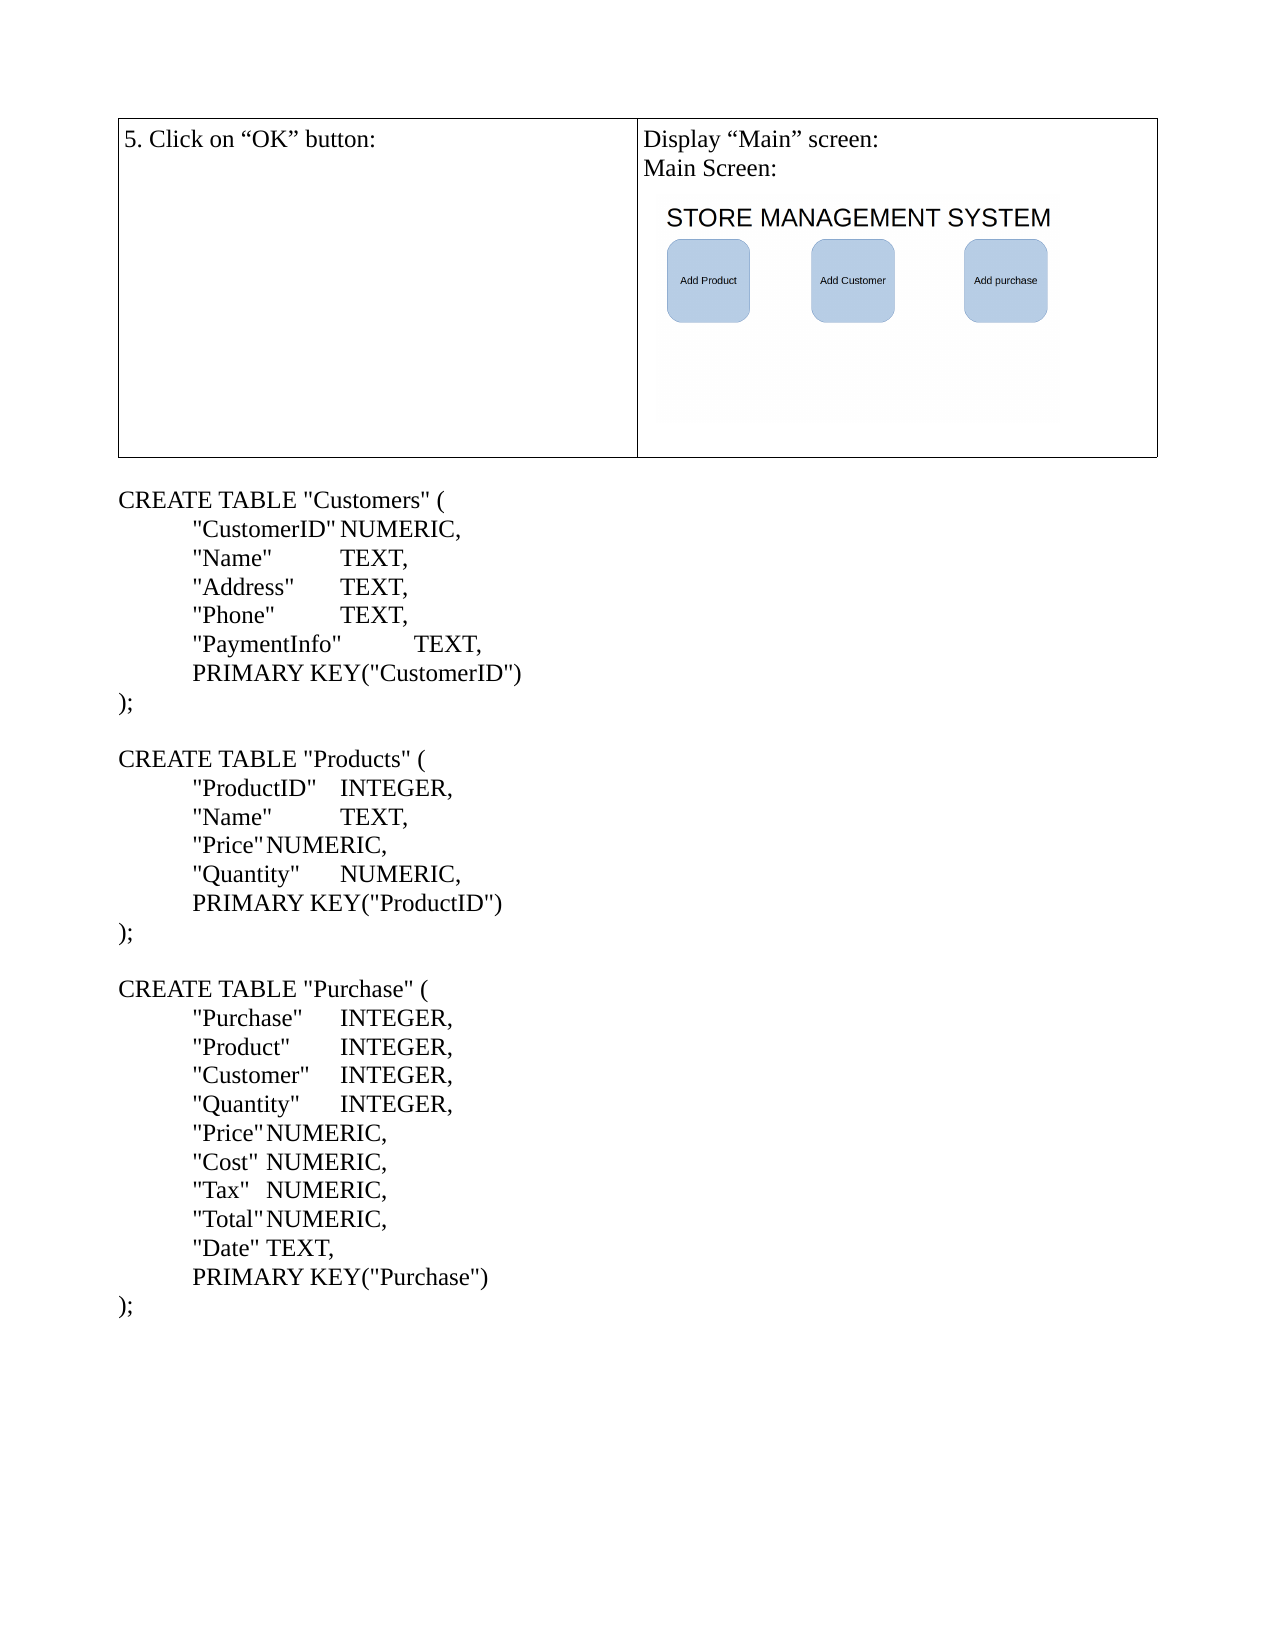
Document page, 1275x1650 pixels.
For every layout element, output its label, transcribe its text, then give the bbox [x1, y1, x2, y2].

text "PaymentInfo" TEXT, [118, 629, 1157, 658]
text "Name" TEXT, [118, 802, 1157, 831]
text CREATE TABLE "Products" ( [118, 744, 1157, 773]
text "ProductID" INTEGER, [118, 773, 1157, 802]
text "Cost" NUMERIC, [118, 1147, 1157, 1176]
text "Product" INTEGER, [118, 1032, 1157, 1061]
text "Total" NUMERIC, [118, 1204, 1157, 1233]
text "Customer" INTEGER, [118, 1061, 1157, 1089]
text CREATE TABLE "Purchase" ( [118, 974, 1157, 1003]
text "Tax" NUMERIC, [118, 1176, 1157, 1204]
table_cell 5. Click on “OK” button: [119, 119, 637, 457]
text "Quantity" NUMERIC, [118, 859, 1157, 888]
text "Purchase" INTEGER, [118, 1003, 1157, 1032]
text ); [118, 1291, 1157, 1319]
text PRIMARY KEY("Purchase") [118, 1262, 1157, 1291]
text PRIMARY KEY("ProductID") [118, 888, 1157, 917]
picture [656, 194, 1060, 423]
text "Name" TEXT, [118, 543, 1157, 572]
text "CustomerID" NUMERIC, [118, 514, 1157, 543]
text "Price" NUMERIC, [118, 831, 1157, 859]
text CREATE TABLE "Customers" ( [118, 486, 1157, 514]
text ); [118, 687, 1157, 716]
table_cell Display “Main” screen: Main Screen: [638, 119, 1157, 457]
text "Date" TEXT, [118, 1233, 1157, 1262]
text "Phone" TEXT, [118, 601, 1157, 629]
text ); [118, 917, 1157, 946]
text "Address" TEXT, [118, 572, 1157, 601]
text PRIMARY KEY("CustomerID") [118, 658, 1157, 687]
text "Quantity" INTEGER, [118, 1089, 1157, 1118]
text "Price" NUMERIC, [118, 1118, 1157, 1147]
